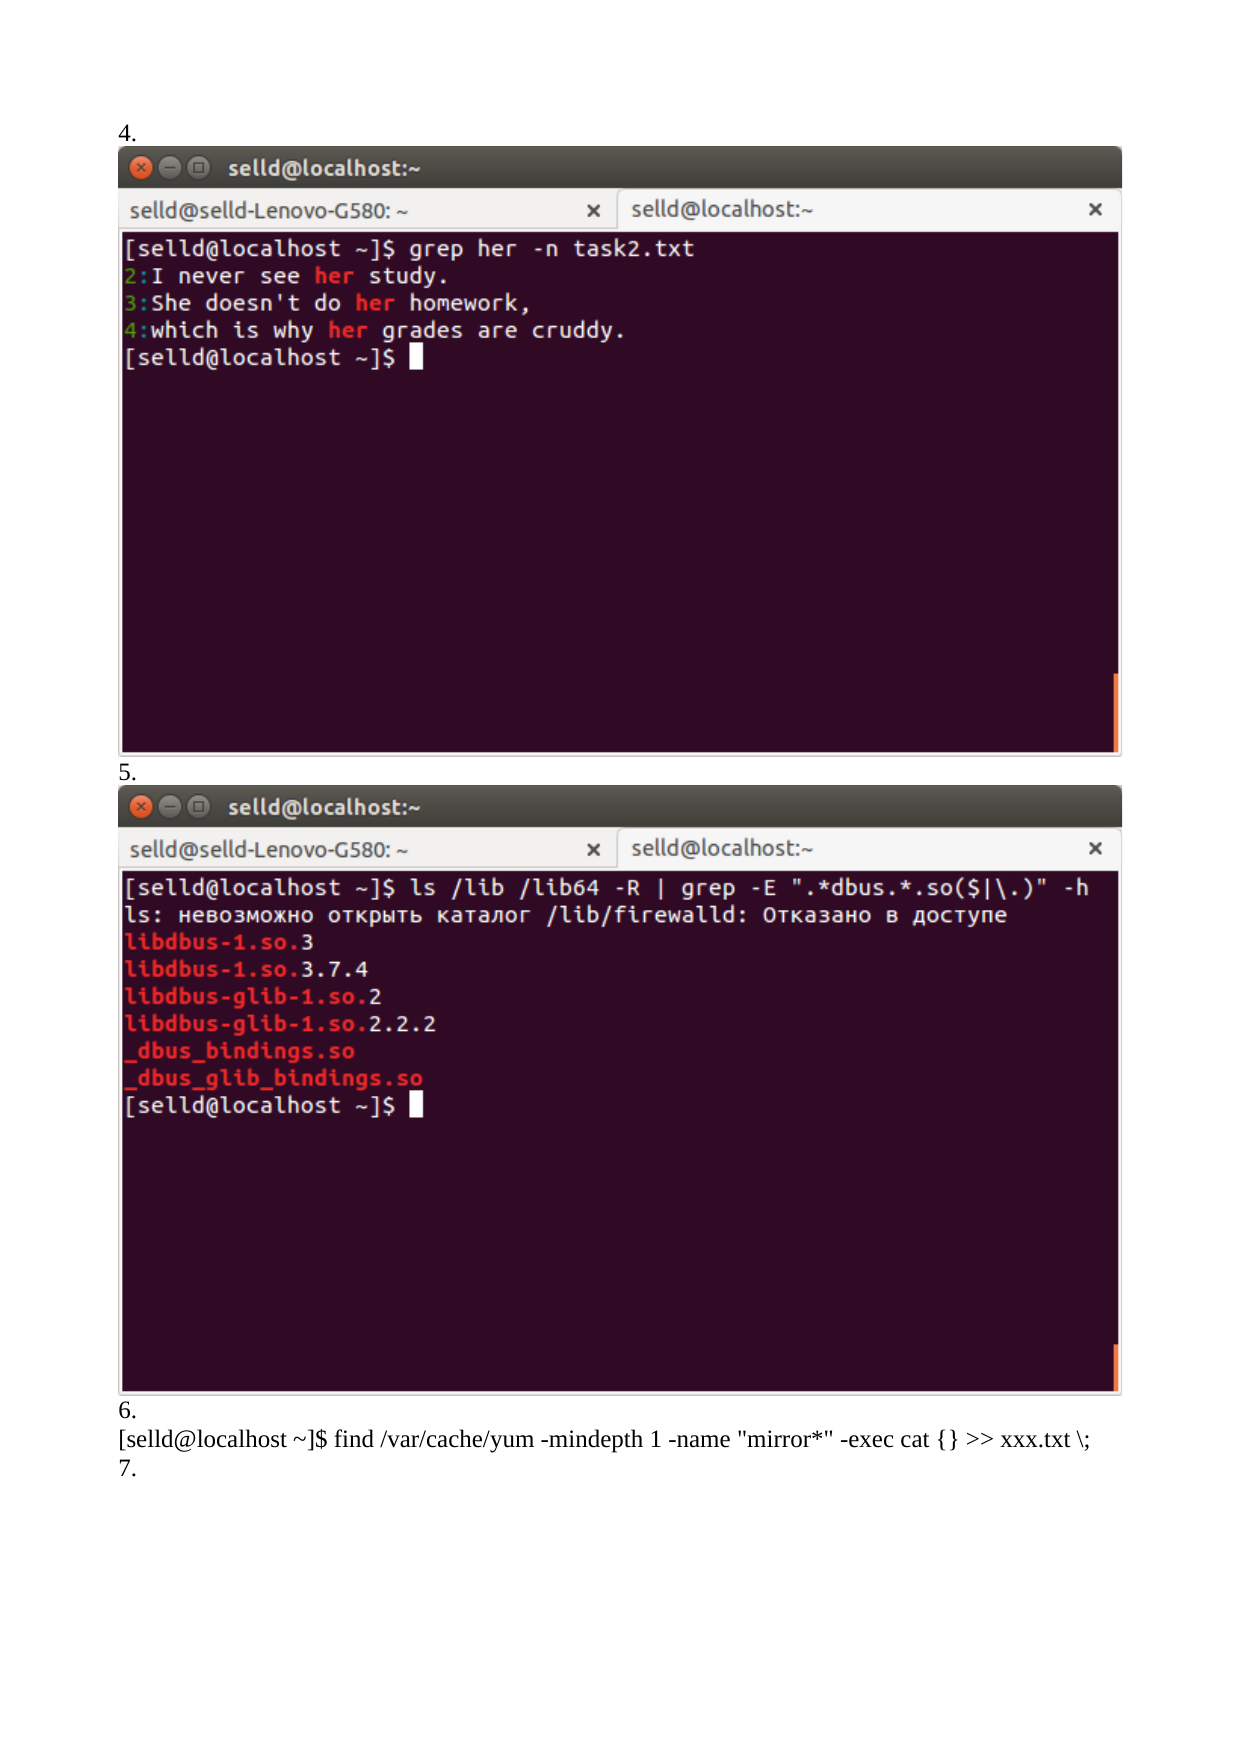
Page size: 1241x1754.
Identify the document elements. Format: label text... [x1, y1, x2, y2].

text [selld@localhost ~]$ find /var/cache/yum -mindepth 1 -name "mirror*" -exec cat {} >> xxx.txt \; [118, 1424, 1122, 1453]
text 7. [118, 1453, 1122, 1482]
text 5. [118, 757, 1122, 785]
text 6. [118, 1396, 1122, 1424]
picture [118, 146, 1123, 757]
picture [118, 785, 1123, 1396]
text 4. [118, 118, 1122, 146]
